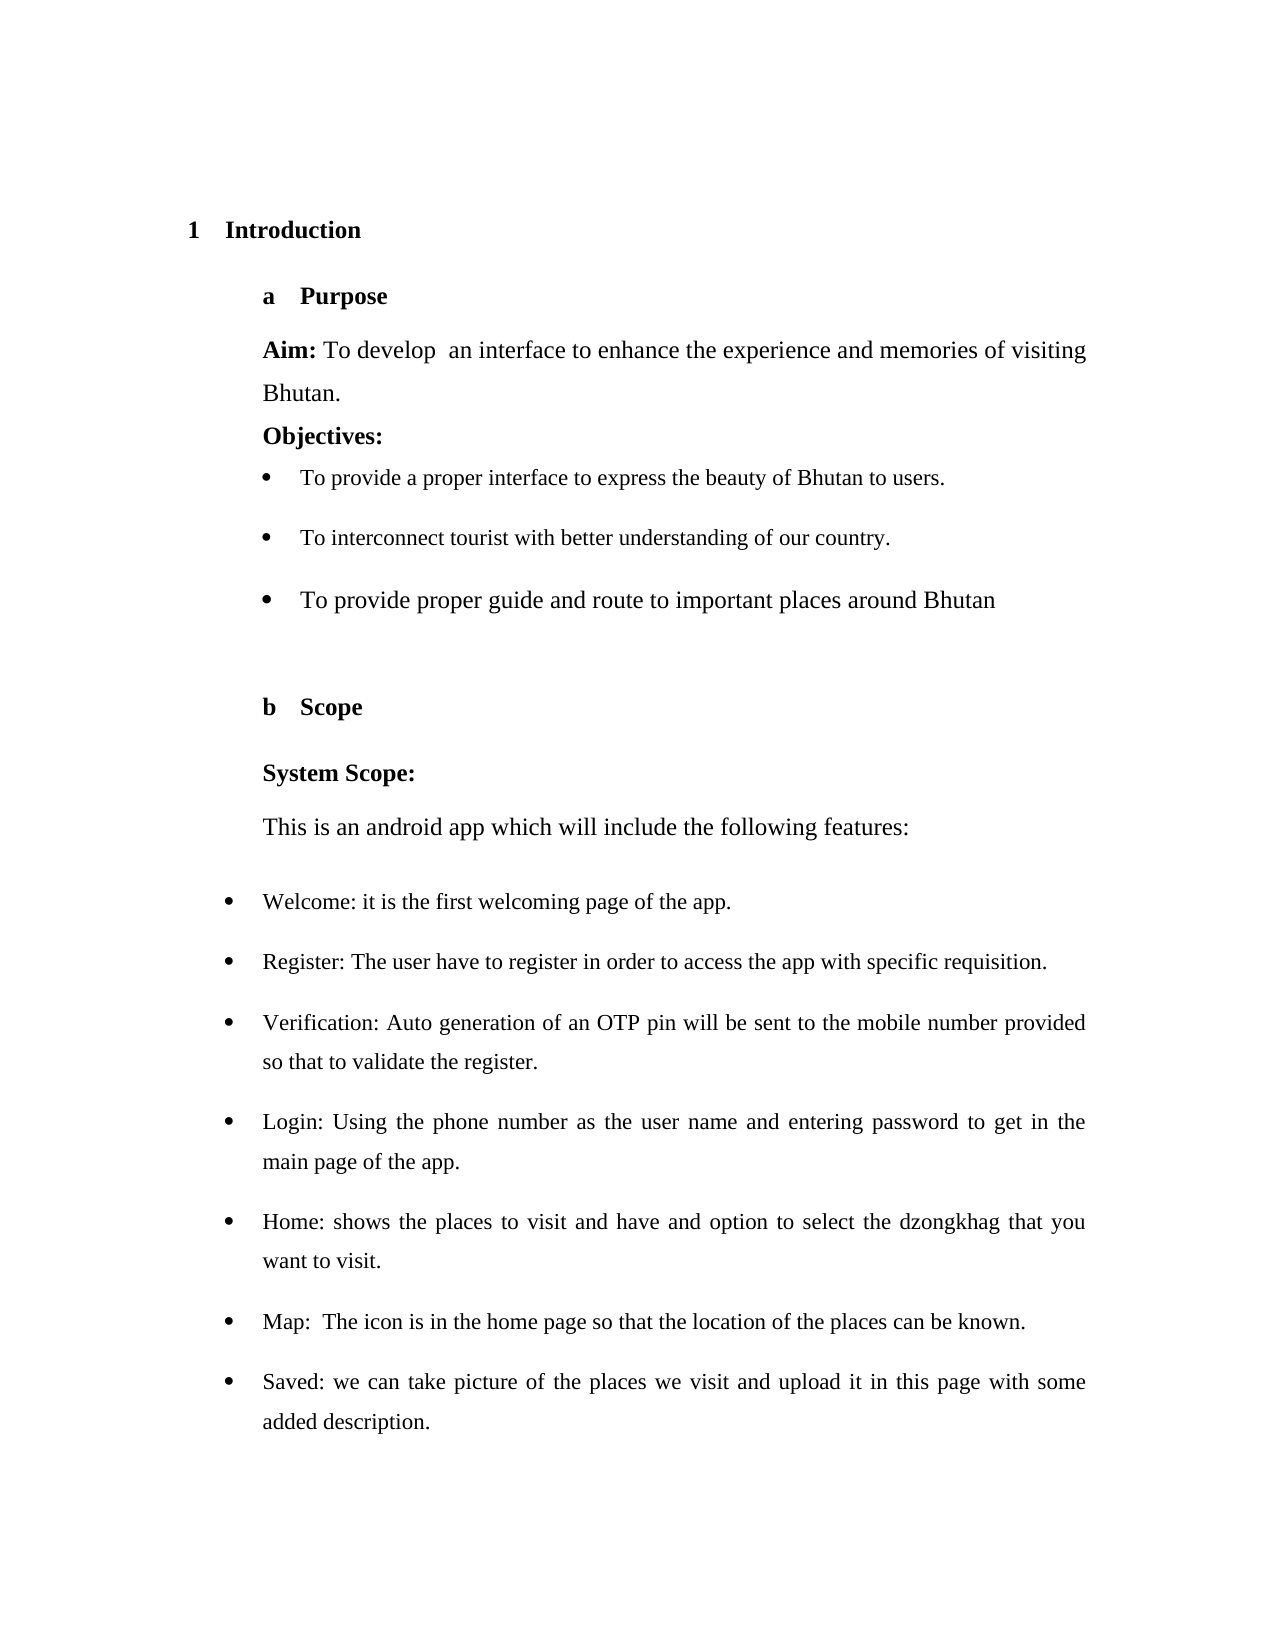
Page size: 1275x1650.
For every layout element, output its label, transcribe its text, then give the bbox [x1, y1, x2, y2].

list Map: The icon is in the home page so that the location of the places can be known. [225, 1308, 1087, 1334]
list Verification: Auto generation of an OTP pin will be sent to the mobile number provided so that to validate the register. [225, 1008, 1087, 1074]
text Objectives: [262, 421, 1087, 450]
list To provide a proper interface to express the beauty of Bhutan to users. [262, 464, 1087, 491]
list To provide proper guide and route to important places around Bhutan [262, 585, 1087, 613]
list Login: Using the phone number as the user name and entering password to get in the main page of the app. [225, 1108, 1087, 1174]
list To interconnect tourist with better understanding of our country. [262, 524, 1087, 551]
list Purpose [262, 281, 1087, 310]
list Register: The user have to register in order to access the app with specific requisition. [225, 948, 1087, 974]
list System Scope: [262, 758, 1087, 787]
list Welcome: it is the first welcoming page of the app. [225, 888, 1087, 914]
list Scope [262, 692, 1087, 721]
list Saved: we can take picture of the places we visit and upload it in this page with some added description. [225, 1368, 1087, 1434]
list Introduction [187, 215, 1087, 244]
text This is an android app which will include the following features: [262, 812, 1087, 841]
list Home: shows the places to visit and have and option to select the dzongkhag that you want to visit. [225, 1208, 1087, 1274]
text Aim: To develop an interface to enhance the experience and memories of visiting Bhutan. [262, 335, 1087, 407]
